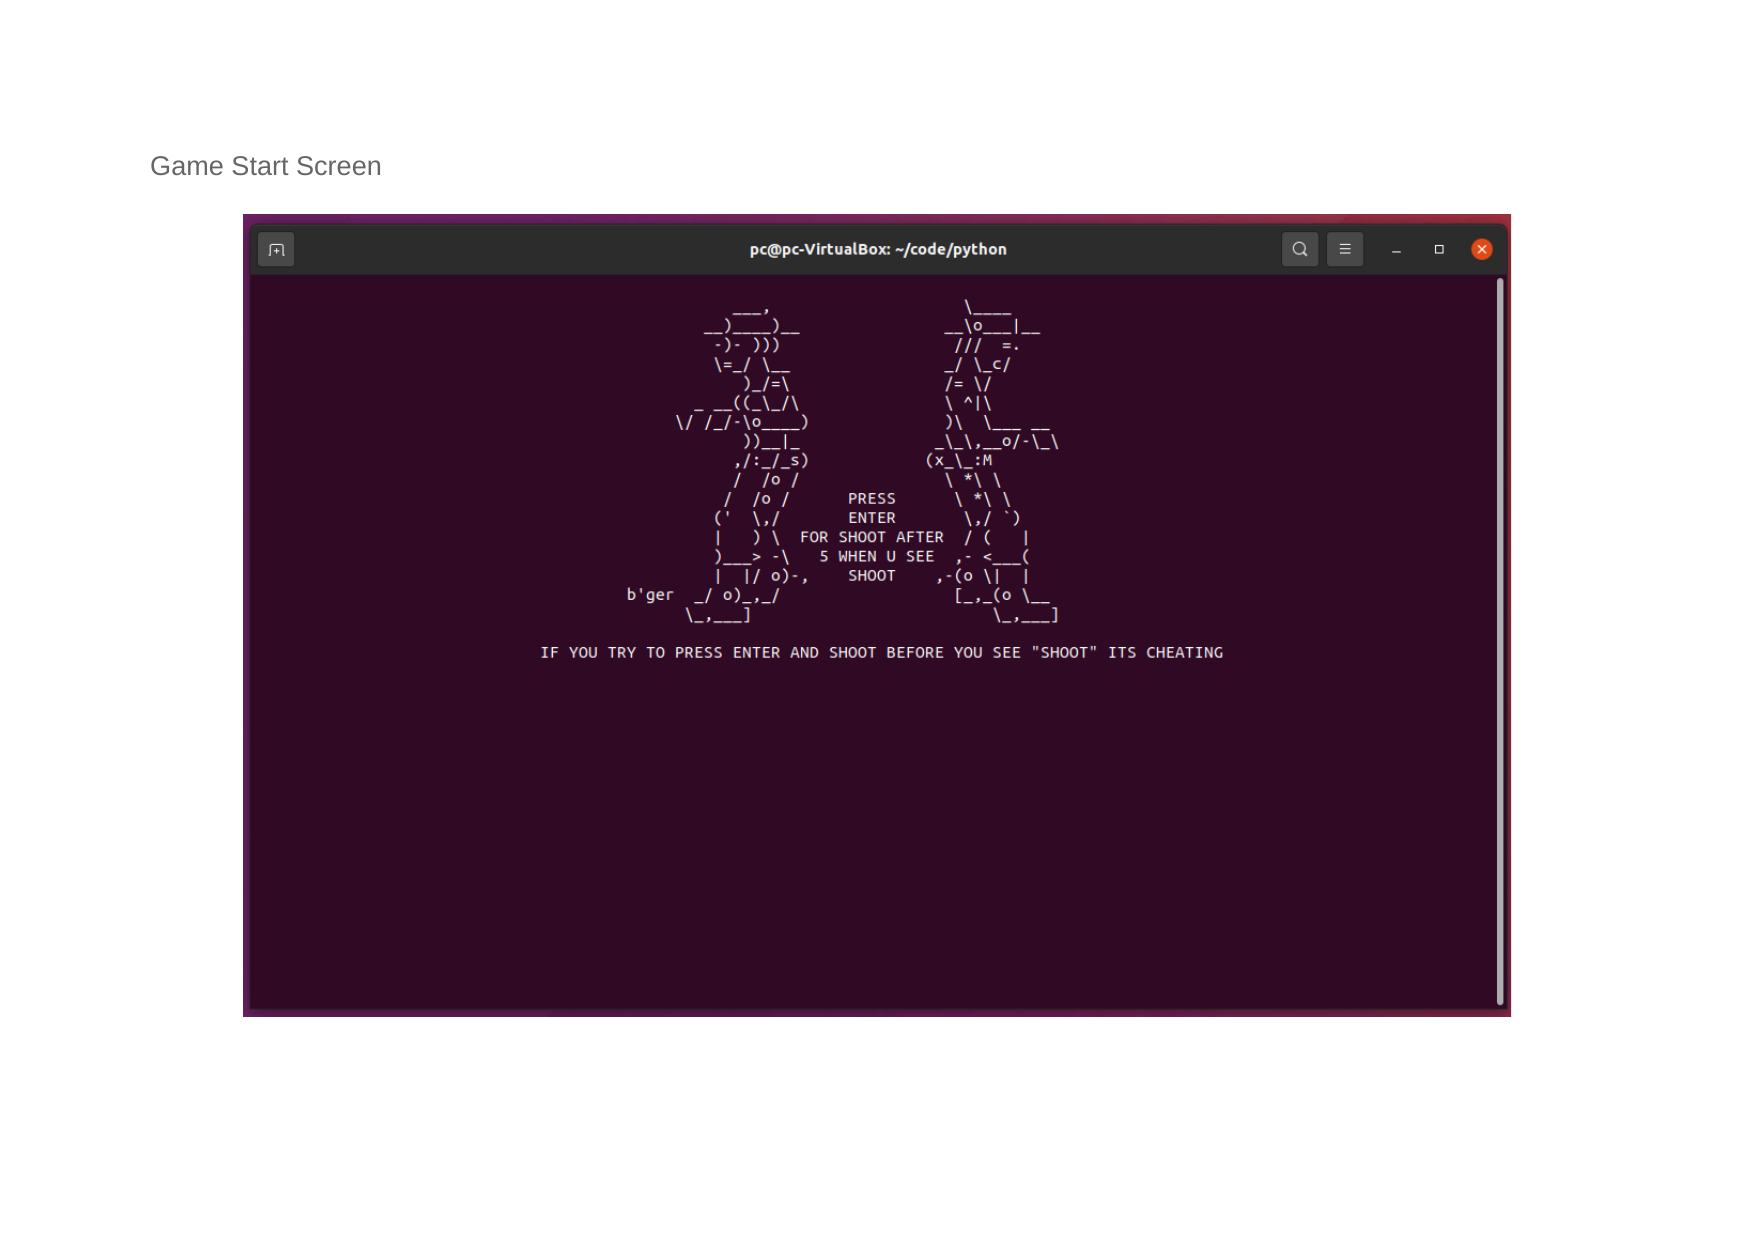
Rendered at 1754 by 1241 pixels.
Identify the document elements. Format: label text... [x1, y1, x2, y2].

picture [243, 214, 1512, 1017]
subtitle Game Start Screen [150, 150, 1604, 181]
